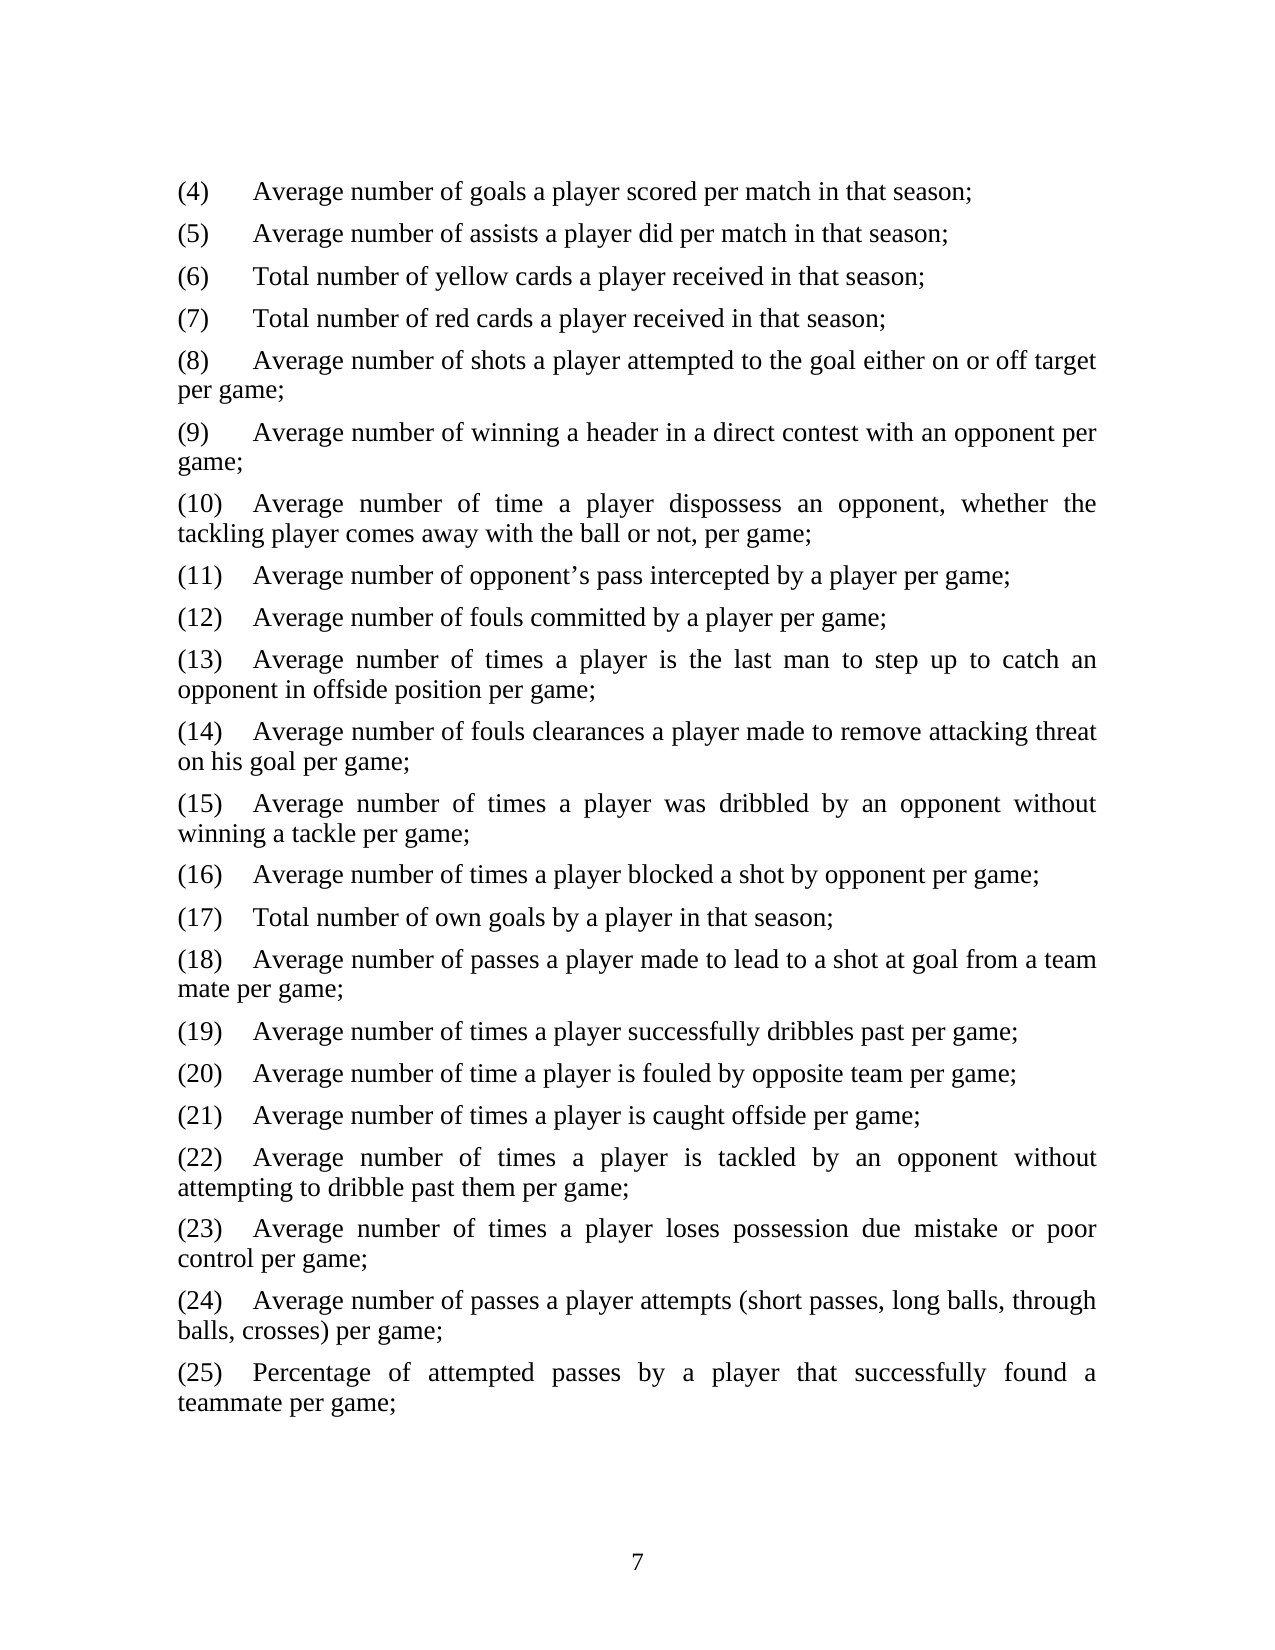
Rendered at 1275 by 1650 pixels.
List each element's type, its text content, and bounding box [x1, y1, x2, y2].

list Average number of times a player is caught offside per game; [177, 1100, 1098, 1130]
list Average number of times a player blocked a shot by opponent per game; [177, 860, 1098, 890]
list Total number of red cards a player received in that season; [177, 303, 1098, 333]
list Total number of yellow cards a player received in that season; [177, 261, 1098, 291]
list Average number of times a player loses possession due mistake or poor control per game; [177, 1214, 1098, 1273]
list Average number of time a player dispossess an opponent, whether the tackling player comes away with the ball or not, per game; [177, 489, 1098, 548]
list Average number of passes a player made to lead to a shot at goal from a team mate per game; [177, 944, 1098, 1004]
list Average number of shots a player attempted to the goal either on or off target per game; [177, 346, 1098, 405]
list Average number of time a player is fouled by opposite team per game; [177, 1058, 1098, 1088]
list Average number of passes a player attempts (short passes, long balls, through balls, crosses) per game; [177, 1286, 1098, 1345]
list Average number of times a player successfully dribbles past per game; [177, 1016, 1098, 1046]
list Average number of times a player was dribbled by an opponent without winning a tackle per game; [177, 788, 1098, 848]
list Total number of own goals by a player in that season; [177, 902, 1098, 932]
list Average number of fouls clearances a player made to remove attacking threat on his goal per game; [177, 717, 1098, 776]
list Percentage of attempted passes by a player that successfully found a teammate per game; [177, 1358, 1098, 1417]
list Average number of times a player is tackled by an opponent without attempting to dribble past them per game; [177, 1142, 1098, 1202]
list Average number of fouls committed by a player per game; [177, 603, 1098, 632]
list Average number of opponent’s pass intercepted by a player per game; [177, 561, 1098, 590]
list Average number of assists a player did per match in that season; [177, 219, 1098, 249]
list Average number of goals a player scored per match in that season; [177, 177, 1098, 207]
list Average number of times a player is the last man to step up to catch an opponent in offside position per game; [177, 645, 1098, 704]
list Average number of winning a header in a direct contest with an opponent per game; [177, 417, 1098, 477]
